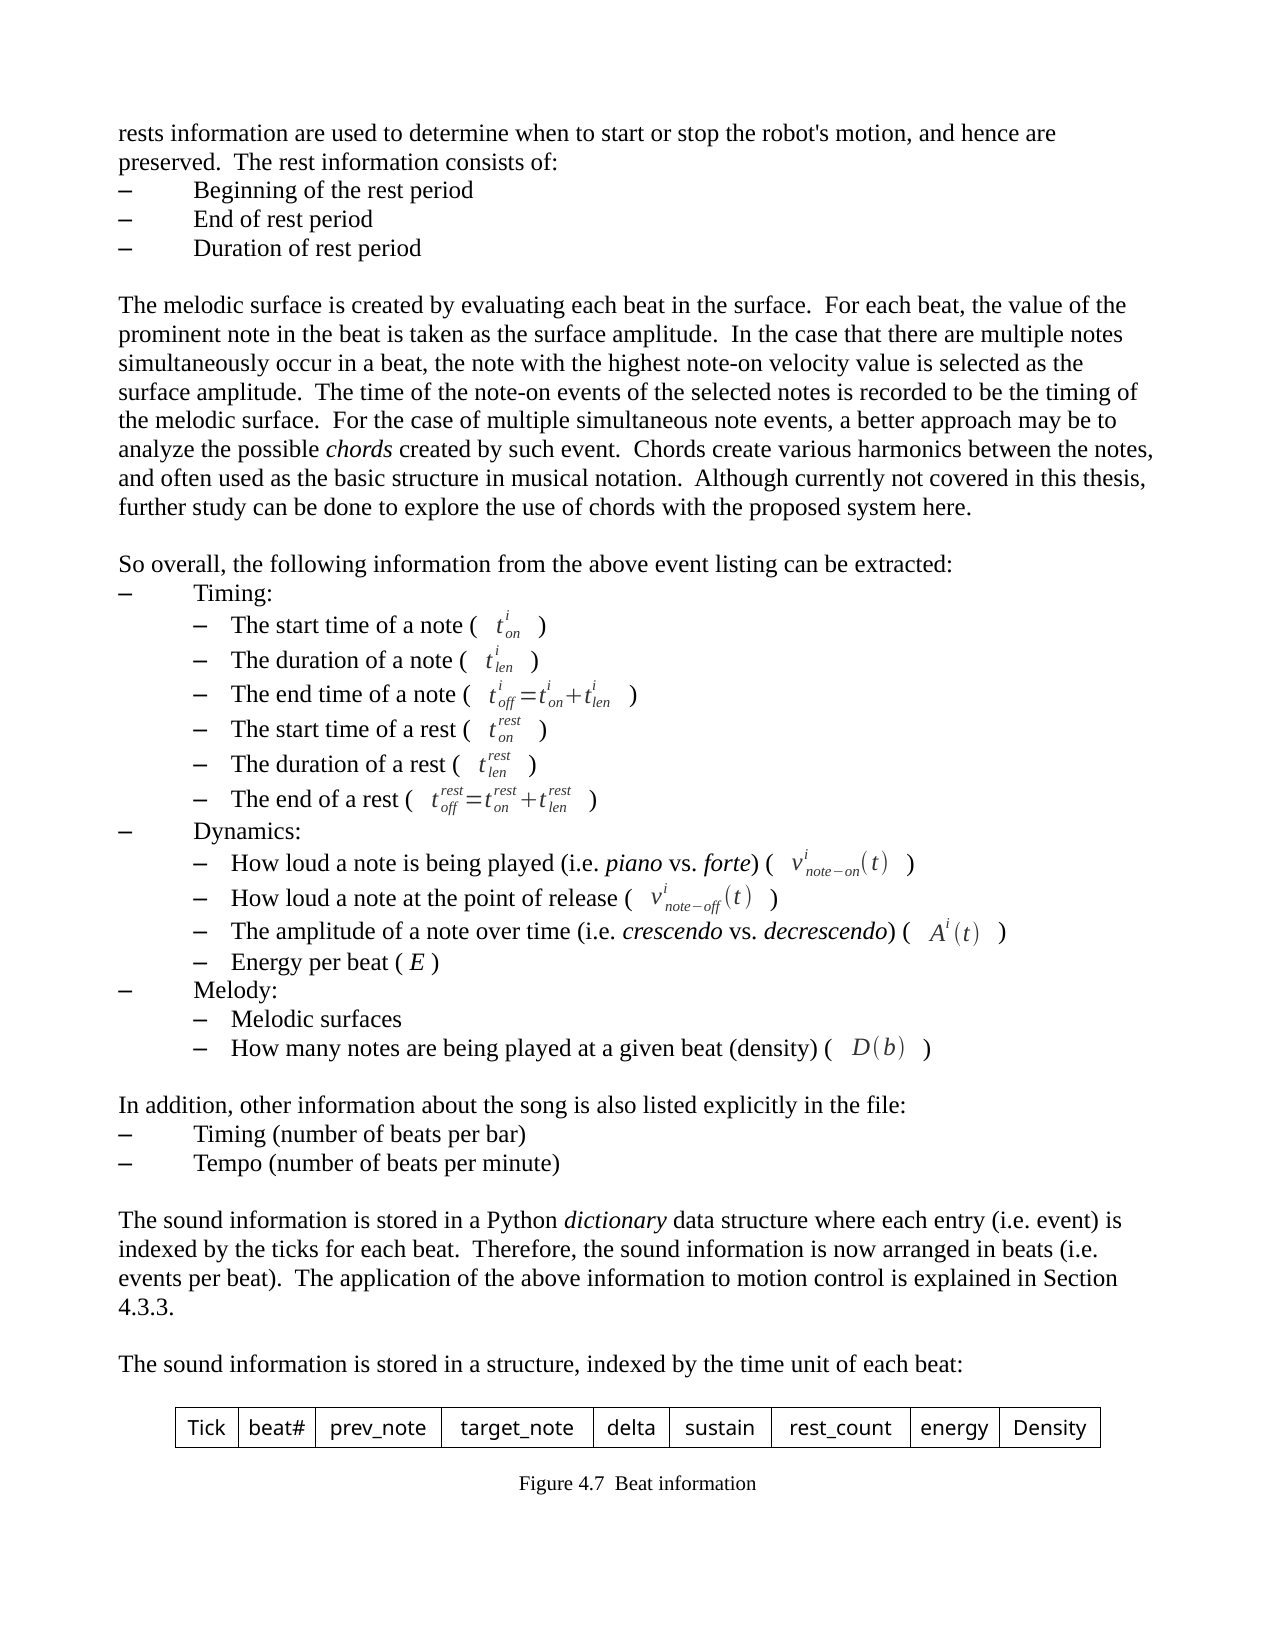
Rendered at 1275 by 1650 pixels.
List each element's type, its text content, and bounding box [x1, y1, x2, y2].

table_header delta [594, 1408, 669, 1447]
list How many notes are being played at a given beat (density) () [118, 1033, 1157, 1062]
list The amplitude of a note over time (i.e. crescendo vs. decrescendo) () [118, 914, 1157, 947]
table_header energy [911, 1408, 999, 1447]
list The duration of a rest () [118, 746, 1157, 781]
list Melody: [118, 976, 1157, 1004]
text rests information are used to determine when to start or stop the robot's motion, and hence are preserved. The rest information consists of: [118, 118, 1157, 176]
text Figure 4.7 Beat information [118, 1471, 1157, 1495]
text The melodic surface is created by evaluating each beat in the surface. For each beat, the value of the prominent note in the beat is taken as the surface amplitude. In the case that there are multiple notes simultaneously occur in a beat, the note with the highest note-on velocity value is selected as the surface amplitude. The time of the note-on events of the selected notes is recorded to be the timing of the melodic surface. For the case of multiple simultaneous note events, a better approach may be to analyze the possible chords created by such event. Chords create various harmonics between the notes, and often used as the basic structure in musical notation. Although currently not covered in this thesis, further study can be done to explore the use of chords with the proposed system here. [118, 291, 1157, 521]
list The end of a rest () [118, 781, 1157, 816]
list The start time of a note () [118, 607, 1157, 642]
table_header sustain [670, 1408, 771, 1447]
list Energy per beat ( E ) [118, 947, 1157, 976]
list The duration of a note () [118, 642, 1157, 677]
list Timing: [118, 578, 1157, 607]
list How loud a note is being played (i.e. piano vs. forte) () [118, 845, 1157, 880]
list Dynamics: [118, 816, 1157, 845]
table_header target_note [442, 1408, 593, 1447]
table_header rest_count [772, 1408, 910, 1447]
table_header Density [1000, 1408, 1100, 1447]
list Timing (number of beats per bar) [118, 1119, 1157, 1148]
list The start time of a rest () [118, 711, 1157, 746]
text So overall, the following information from the above event listing can be extracted: [118, 549, 1157, 578]
table_header Tick [176, 1408, 238, 1447]
list Tempo (number of beats per minute) [118, 1148, 1157, 1177]
list End of rest period [118, 204, 1157, 233]
table_header beat# [239, 1408, 315, 1447]
list How loud a note at the point of release () [118, 880, 1157, 914]
text In addition, other information about the song is also listed explicitly in the file: [118, 1091, 1157, 1119]
list Melodic surfaces [118, 1004, 1157, 1033]
list The end time of a note () [118, 677, 1157, 711]
text The sound information is stored in a Python dictionary data structure where each entry (i.e. event) is indexed by the ticks for each beat. Therefore, the sound information is now arranged in beats (i.e. events per beat). The application of the above information to motion control is explained in Section 4.3.3. [118, 1206, 1157, 1321]
list Duration of rest period [118, 233, 1157, 262]
table_header prev_note [316, 1408, 441, 1447]
list Beginning of the rest period [118, 176, 1157, 204]
text The sound information is stored in a structure, indexed by the time unit of each beat: [118, 1349, 1157, 1378]
